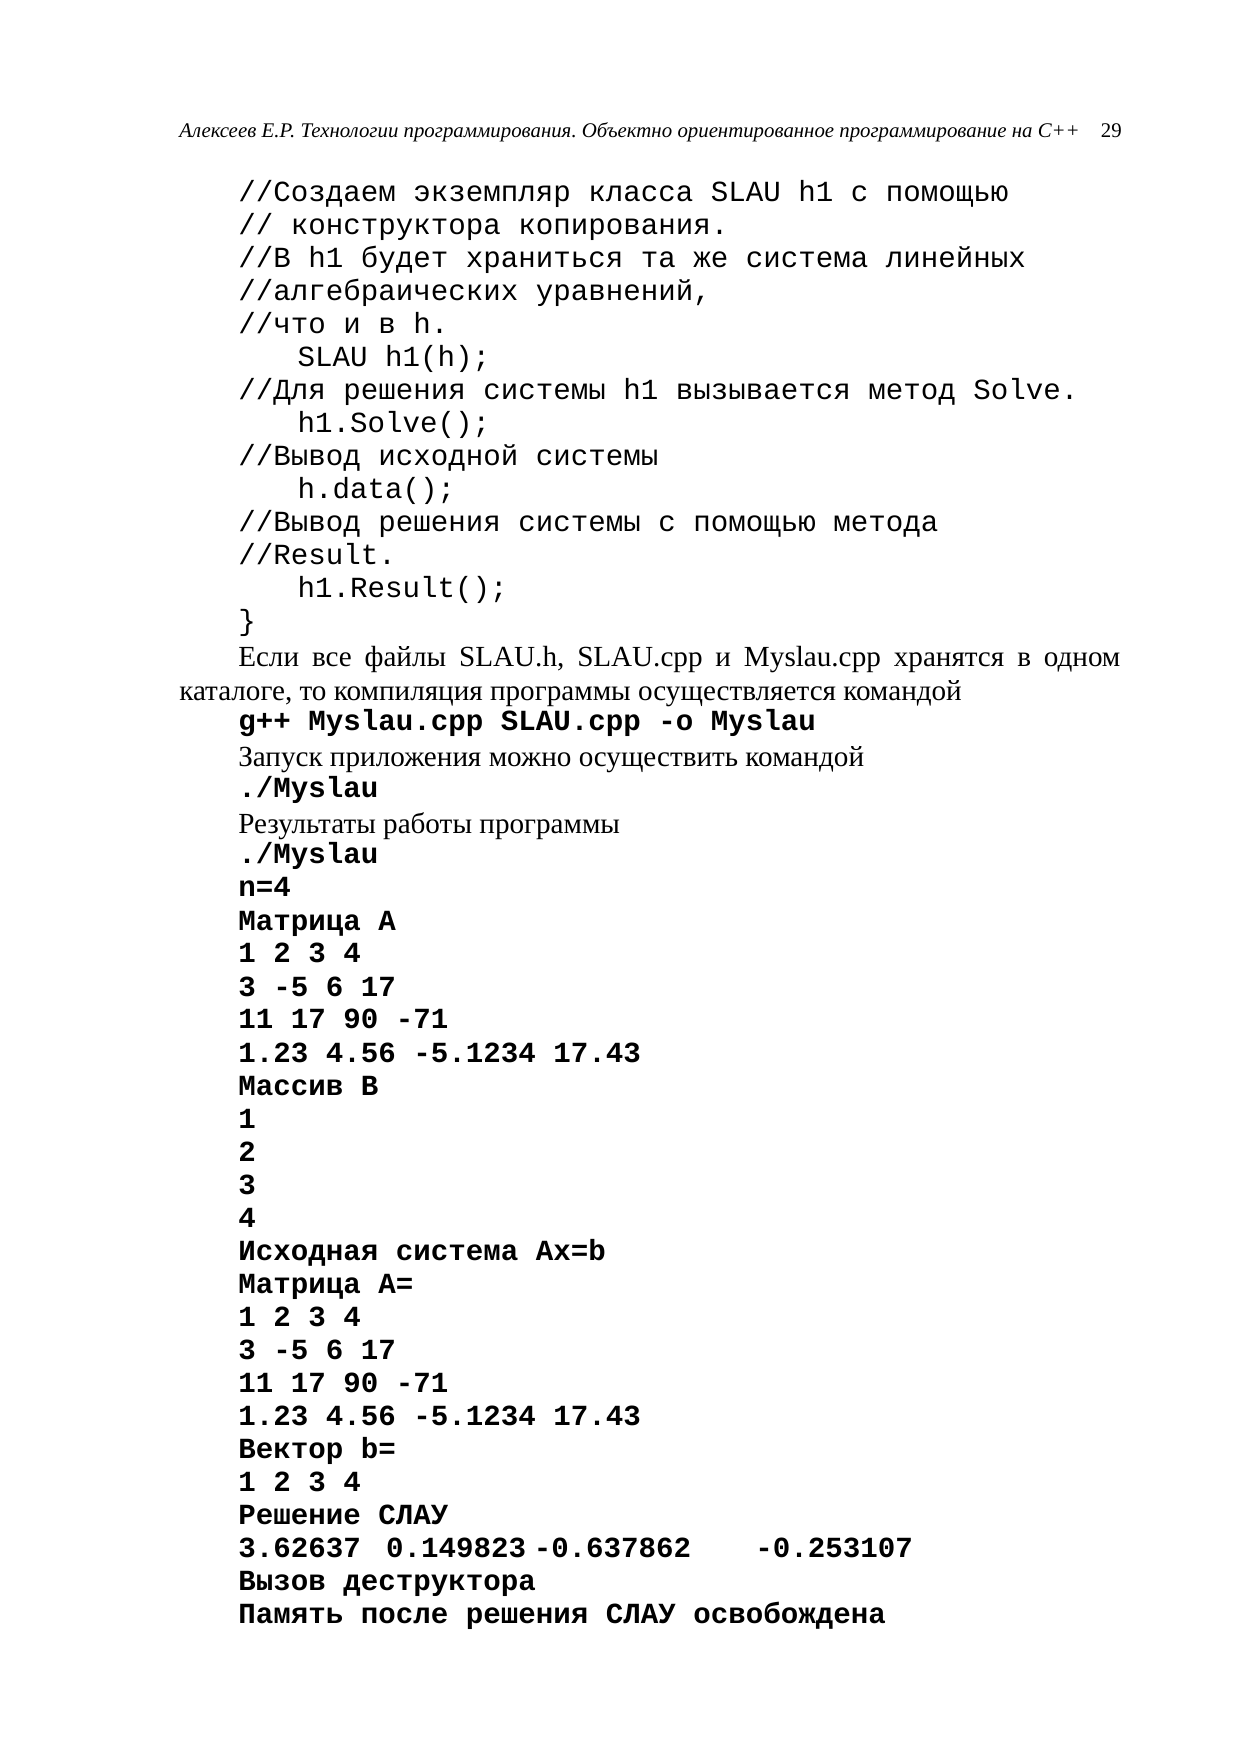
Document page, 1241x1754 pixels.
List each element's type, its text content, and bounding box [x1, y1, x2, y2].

text Матрица A [238, 906, 1121, 939]
text 1 2 3 4 [238, 939, 1121, 972]
text Результаты работы программы [179, 806, 1121, 839]
text // конструктора копирования. [238, 210, 1121, 243]
text //Result. [238, 540, 1121, 573]
text 1.23 4.56 -5.1234 17.43 [238, 1401, 1121, 1434]
text Память после решения СЛАУ освобождена [238, 1599, 1121, 1632]
text 2 [238, 1137, 1121, 1170]
text 1 [238, 1104, 1121, 1137]
text 11 17 90 -71 [238, 1005, 1121, 1038]
text 3.62637 0.149823 -0.637862 -0.253107 [238, 1533, 1121, 1566]
text //что и в h. [238, 309, 1121, 342]
text //алгебраических уравнений, [238, 276, 1121, 309]
text //Вывод решения системы с помощью метода [238, 507, 1121, 540]
text h1.Result(); [238, 573, 1121, 606]
text Матрица A= [238, 1269, 1121, 1302]
text n=4 [238, 873, 1121, 906]
text 11 17 90 -71 [238, 1368, 1121, 1401]
text g++ Myslau.cpp SLAU.cpp -o Myslau [238, 706, 1121, 739]
text ./Myslau [238, 839, 1121, 873]
text Вызов деструктора [238, 1566, 1121, 1599]
text 1 2 3 4 [238, 1302, 1121, 1335]
text //Вывод исходной системы [238, 441, 1121, 474]
text Исходная система Ax=b [238, 1236, 1121, 1269]
text Решение СЛАУ [238, 1500, 1121, 1533]
text Запуск приложения можно осуществить командой [179, 739, 1121, 773]
text SLAU h1(h); [238, 342, 1121, 375]
text } [238, 606, 1121, 639]
text 3 [238, 1170, 1121, 1203]
text 4 [238, 1203, 1121, 1236]
text Если все файлы SLAU.h, SLAU.cpp и Myslau.cpp хранятся в одном каталоге, то компиляция программы осуществляется командой [179, 639, 1121, 706]
text 1 2 3 4 [238, 1467, 1121, 1500]
text 1.23 4.56 -5.1234 17.43 [238, 1038, 1121, 1071]
text //В h1 будет храниться та же система линейных [238, 243, 1121, 276]
text Массив B [238, 1071, 1121, 1104]
text //Создаем экземпляр класса SLAU h1 с помощью [238, 177, 1121, 210]
text 3 -5 6 17 [238, 1335, 1121, 1368]
text h1.Solve(); [238, 408, 1121, 441]
text //Для решения системы h1 вызывается метод Solve. [238, 375, 1121, 408]
text h.data(); [238, 474, 1121, 507]
text ./Myslau [238, 773, 1121, 806]
text Вектор b= [238, 1434, 1121, 1467]
text 3 -5 6 17 [238, 972, 1121, 1005]
